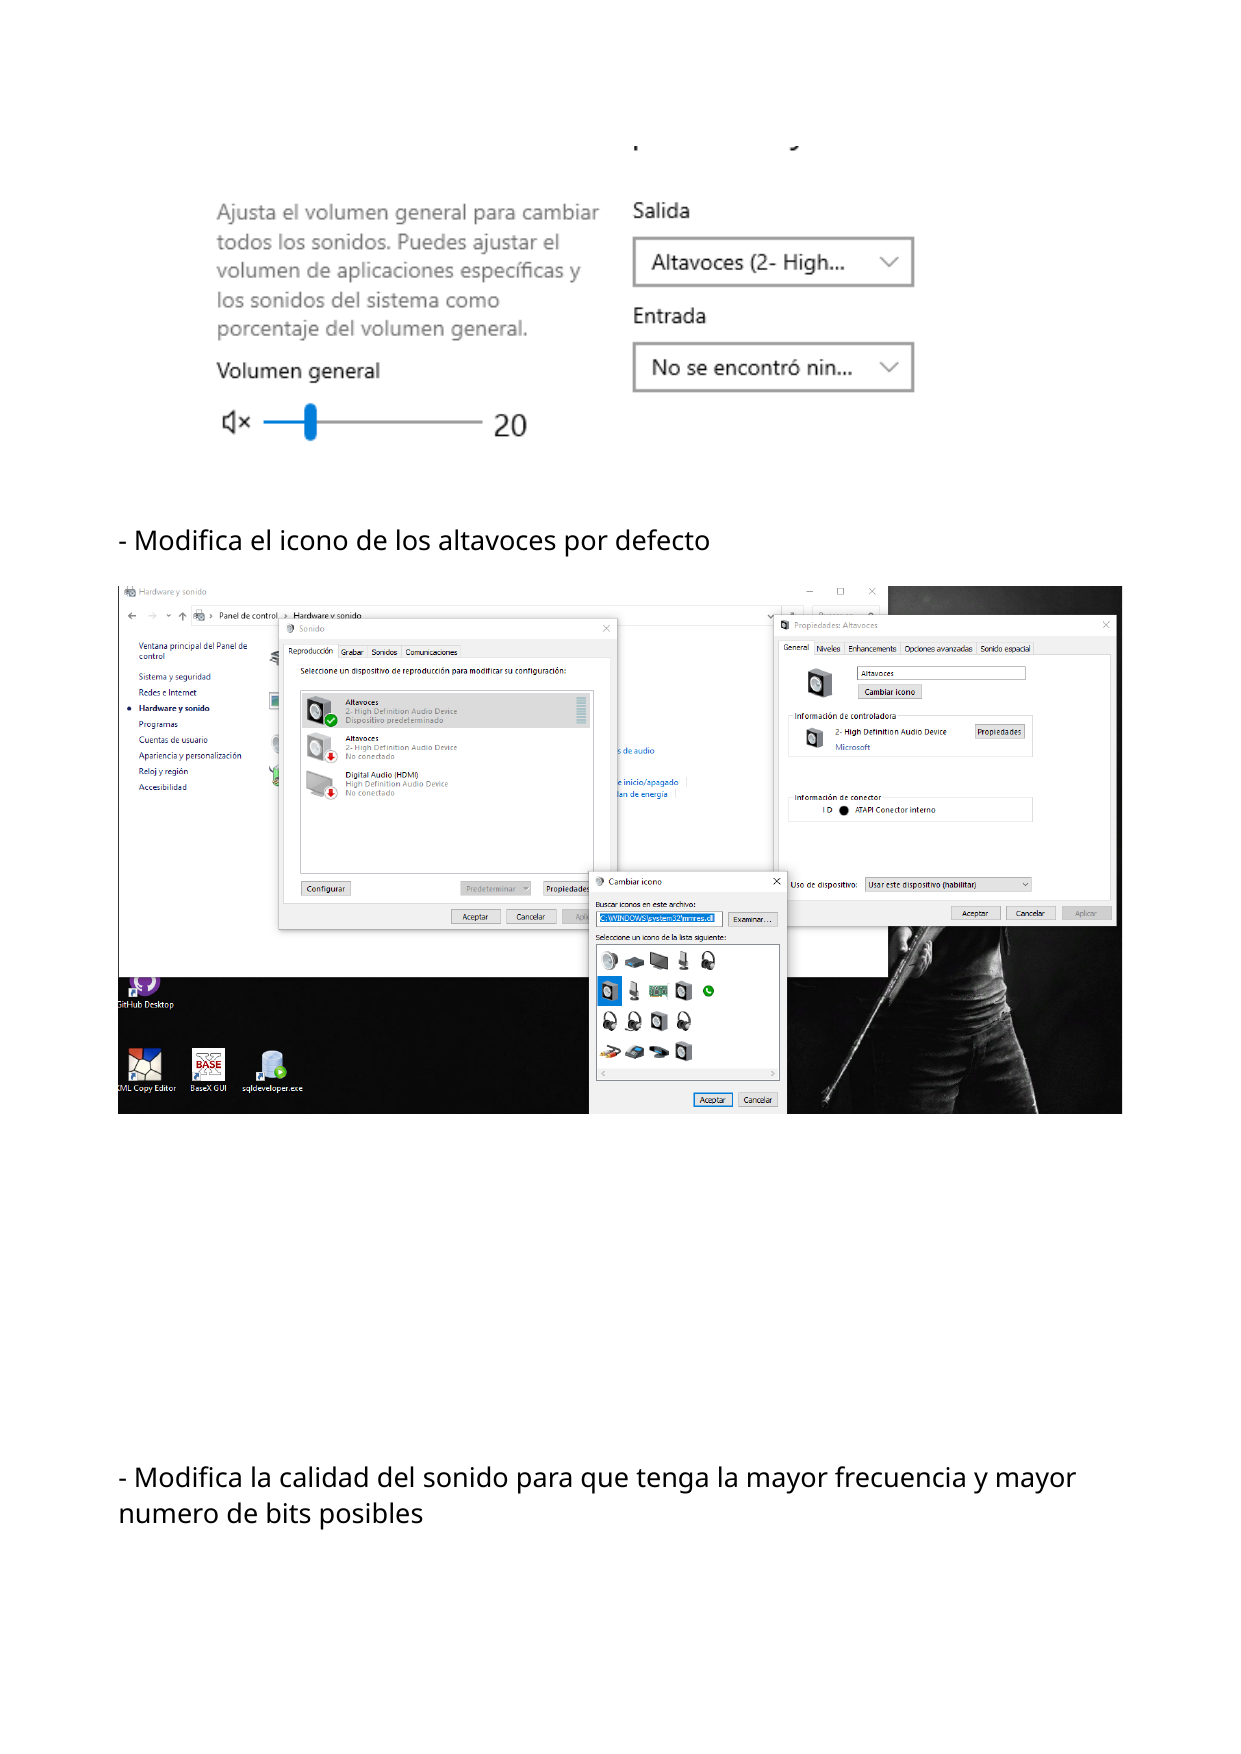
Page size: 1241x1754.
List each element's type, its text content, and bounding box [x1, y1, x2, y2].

picture [181, 146, 1060, 493]
picture [118, 586, 1123, 1114]
text - Modifica la calidad del sonido para que tenga la mayor frecuencia y mayor numero de bits posibles [118, 1458, 1122, 1532]
text - Modifica el icono de los altavoces por defecto [118, 521, 1122, 558]
